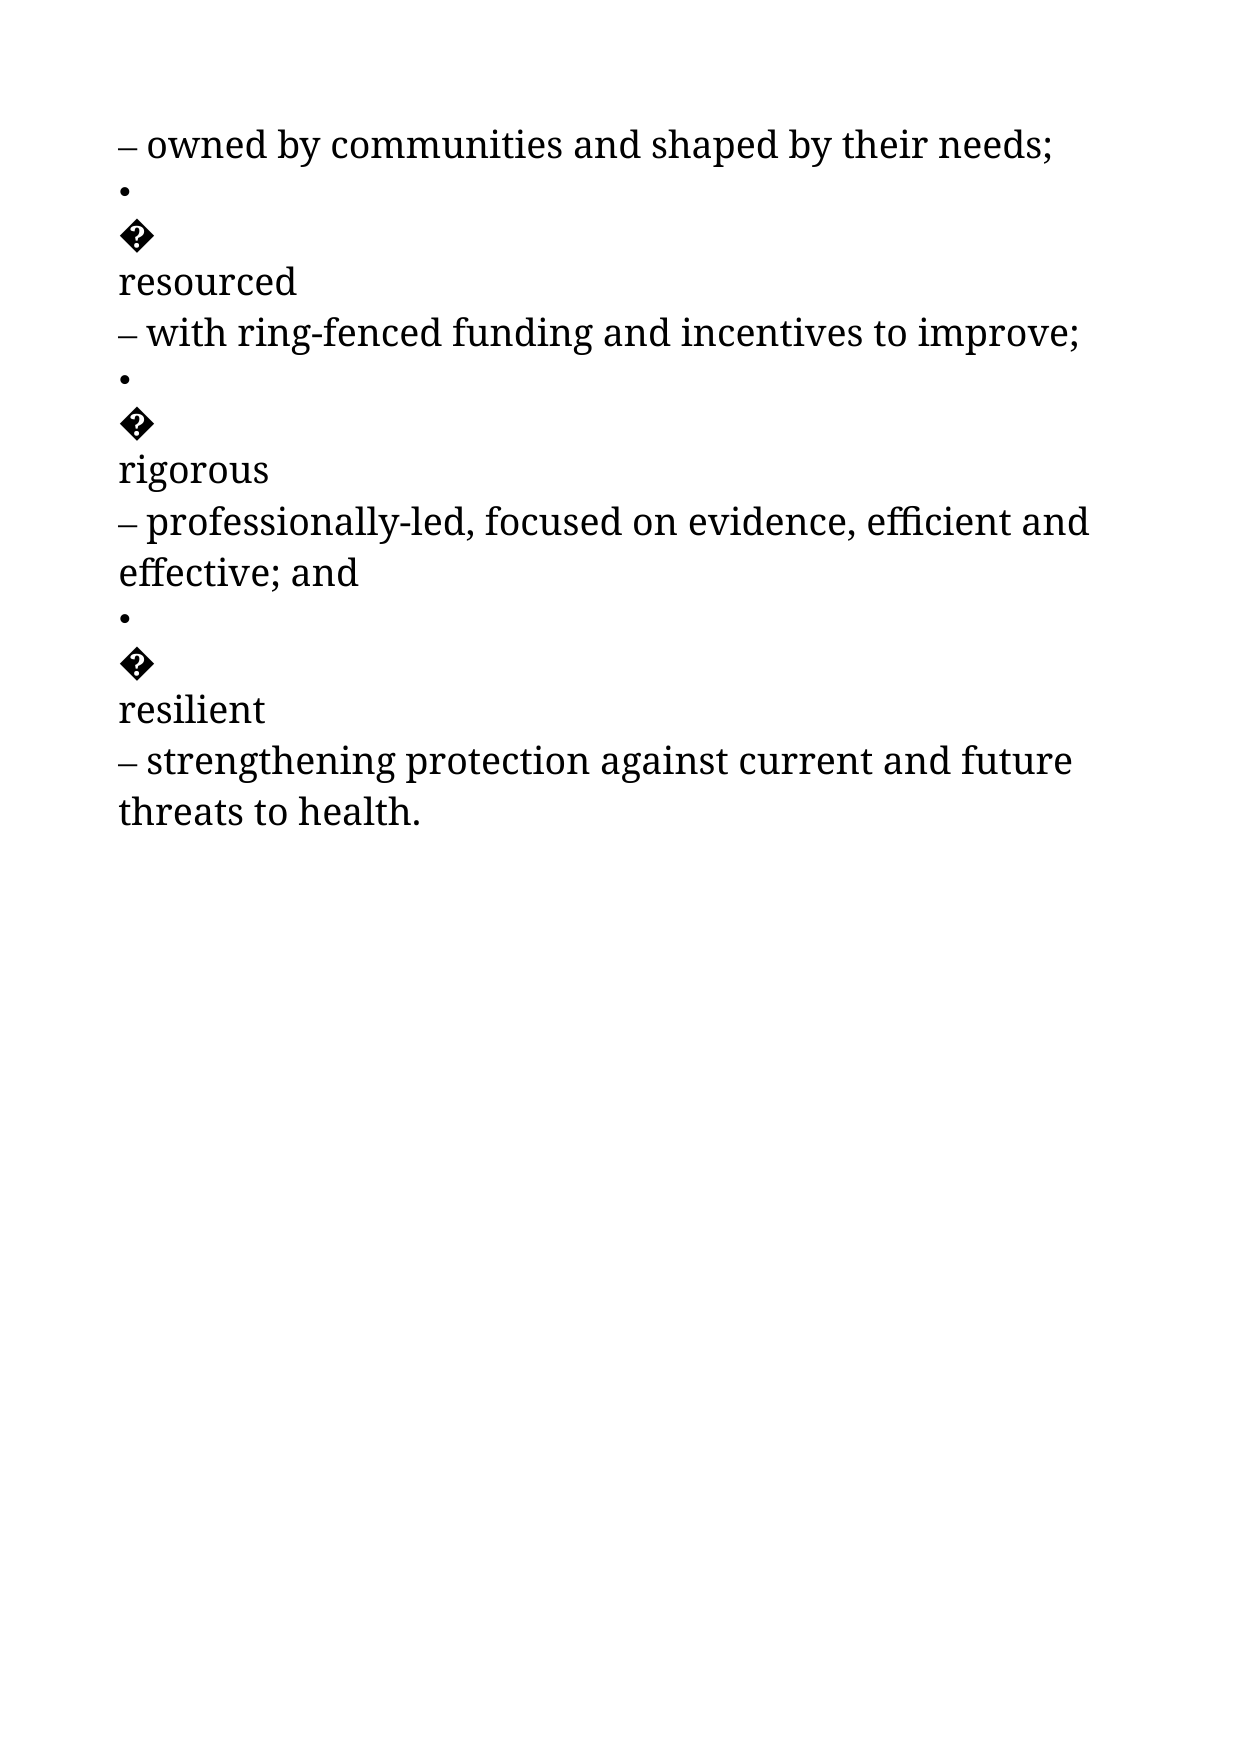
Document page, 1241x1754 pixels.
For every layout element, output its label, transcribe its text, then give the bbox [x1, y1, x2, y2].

text � [118, 640, 1122, 683]
text • [118, 597, 1122, 640]
text resilient [118, 683, 1122, 734]
text rigorous [118, 444, 1122, 495]
text • [118, 357, 1122, 401]
text • [118, 169, 1122, 212]
text resourced [118, 255, 1122, 306]
text – owned by communities and shaped by their needs; [118, 118, 1122, 169]
text – with ring-fenced funding and incentives to improve; [118, 306, 1122, 357]
text – strengthening protection against current and future threats to health. [118, 734, 1122, 836]
text � [118, 401, 1122, 444]
text – professionally-led, focused on evidence, efficient and effective; and [118, 495, 1122, 597]
text � [118, 212, 1122, 255]
